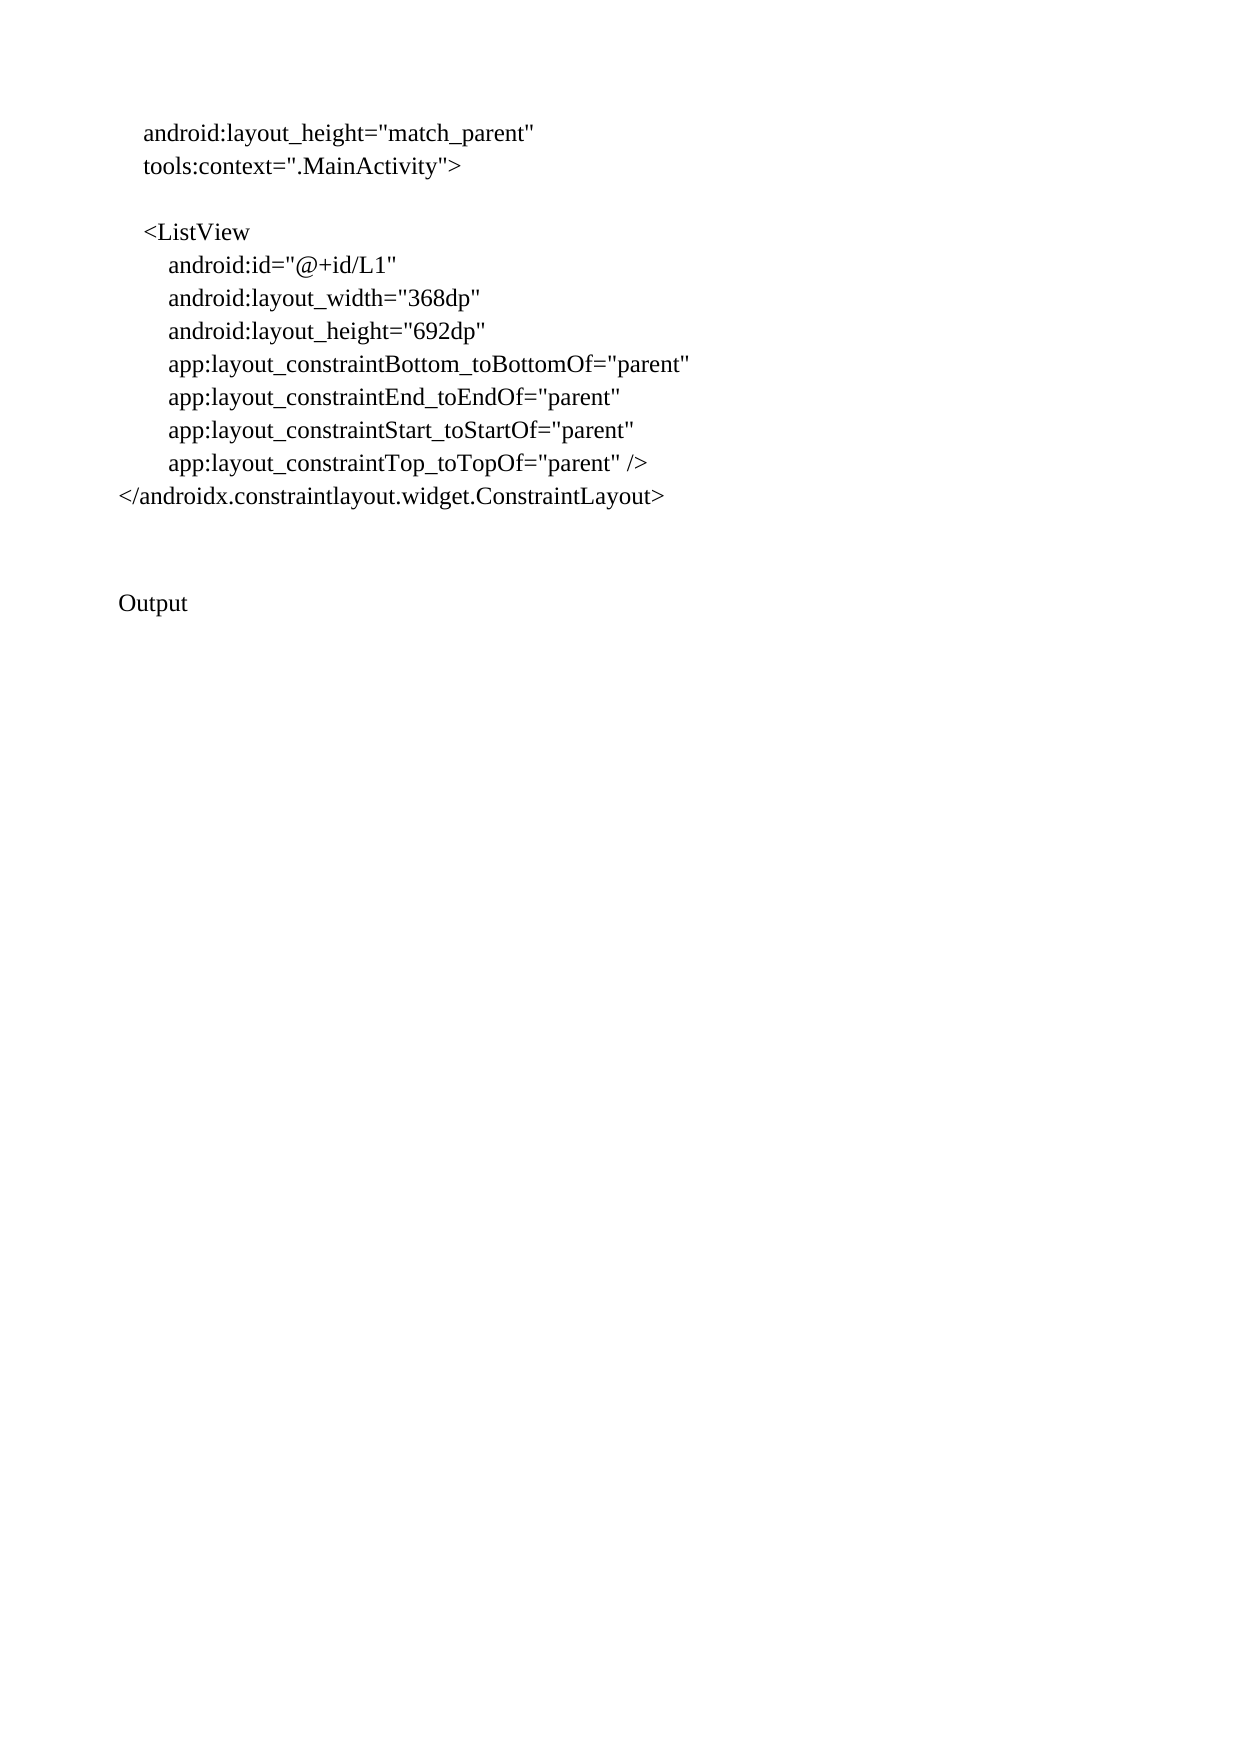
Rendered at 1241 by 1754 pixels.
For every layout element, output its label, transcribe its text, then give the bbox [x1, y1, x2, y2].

text Output [118, 588, 1122, 617]
text android:layout_height="match_parent" tools:context=".MainActivity"> <ListView android:id="@+id/L1" android:layout_width="368dp" android:layout_height="692dp" app:layout_constraintBottom_toBottomOf="parent" app:layout_constraintEnd_toEndOf="parent" app:layout_constraintStart_toStartOf="parent" app:layout_constraintTop_toTopOf="parent" /> </androidx.constraintlayout.widget.ConstraintLayout> [118, 118, 1122, 510]
